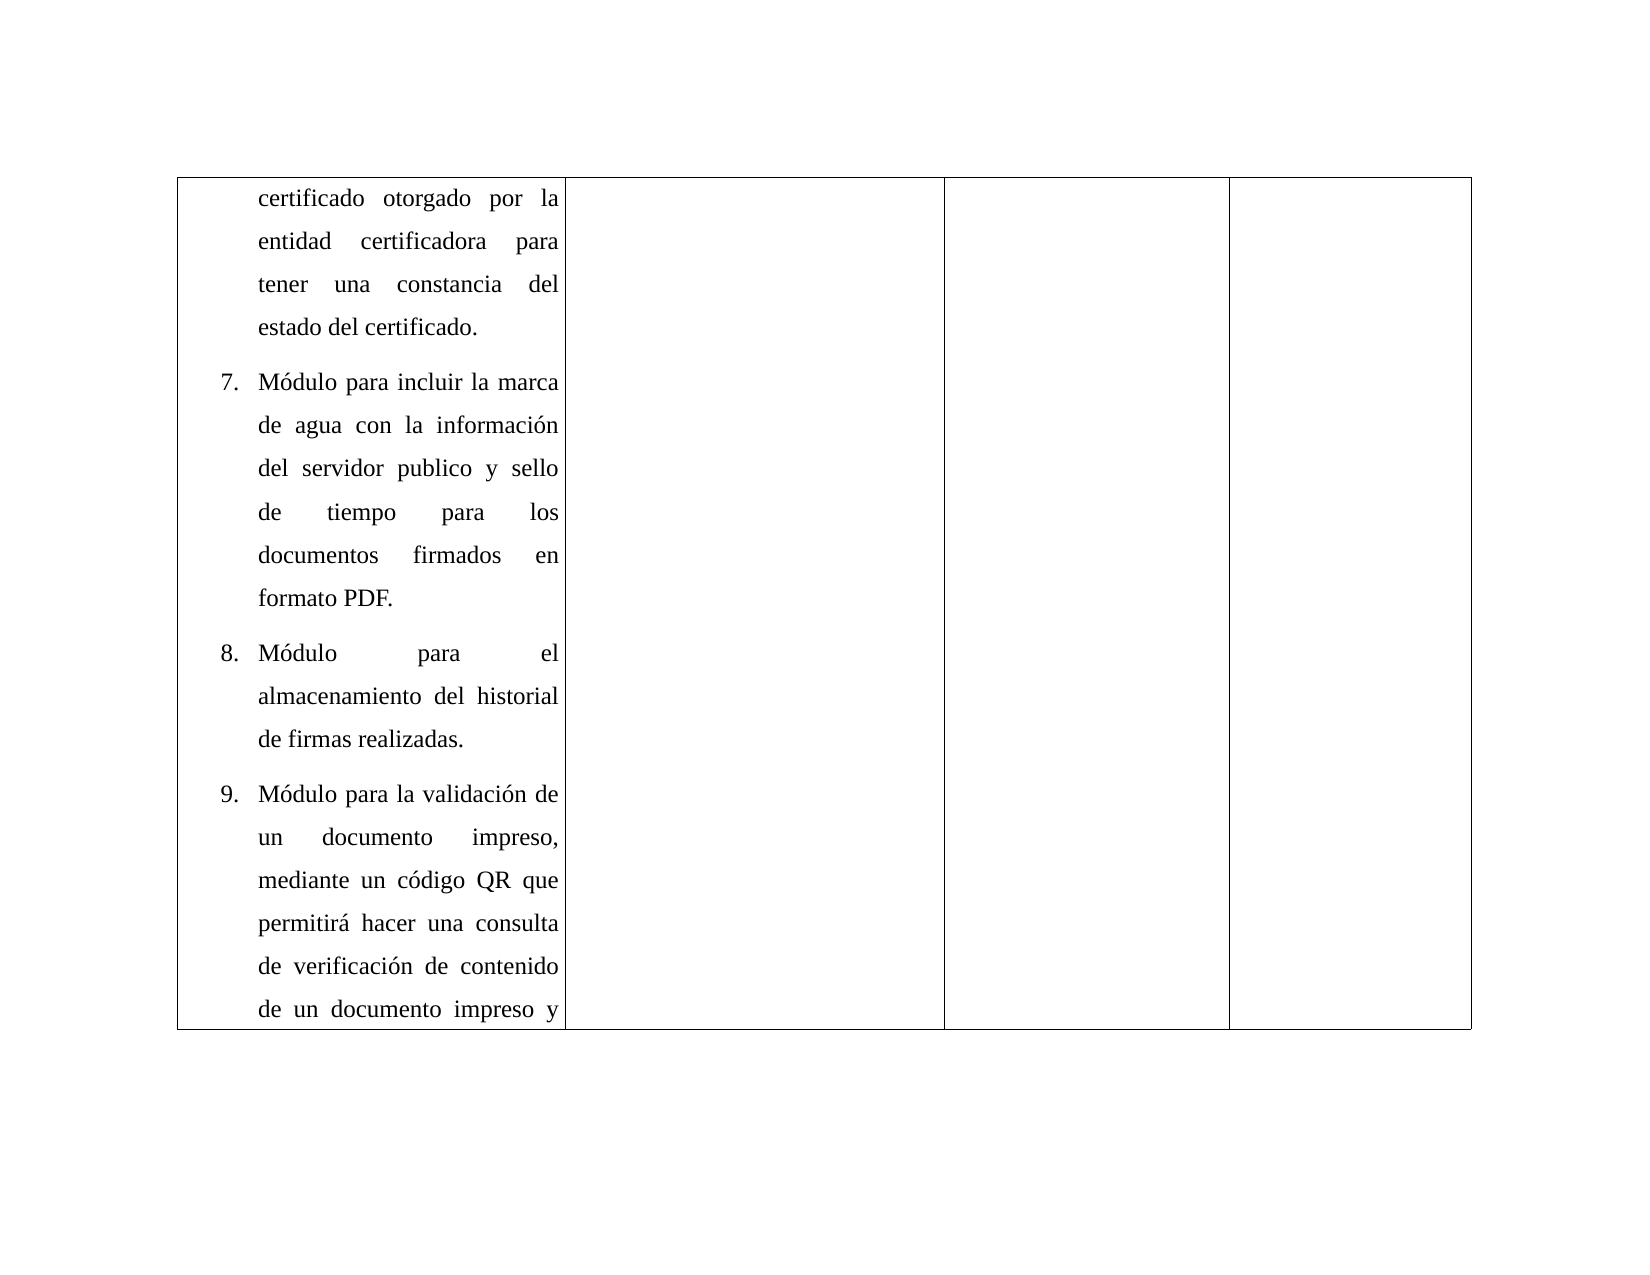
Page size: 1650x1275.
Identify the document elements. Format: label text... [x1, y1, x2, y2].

table_cell COMPONENTES Módulo para generar un certificado publico y privado, siguiendo los estándares y formatos propuestos por la ATT. Módulo para visualizar un documento en formato PDF. Módulo que permita usar la firma digital de un servidor público para firmar documentos en formato PDF. Módulo que permita firmar documentos en formato PDF por lotes, permitiendo firmar varios varios documentos a la vez. Módulo de validación y verificación de firmas digitales en documentos con formato PDF. Módulo de validación y comprobación de estado del certificado otorgado por la entidad certificadora para tener una constancia del estado del certificado. Módulo para incluir la marca de agua con la información del servidor publico y sello de tiempo para los documentos firmados en formato PDF. Módulo para el almacenamiento del historial de firmas realizadas. Módulo para la validación de un documento impreso, mediante un código QR que permitirá hacer una consulta de verificación de contenido de un documento impreso y el documento digital firmado. [178, 178, 565, 1029]
table_cell Desarrollo del componente 1 a partir de agosto de 2015. Desarrollo del componente 2 a partir de agosto de 2015. Desarrollo del componente 3 a partir de agosto de 2015. Desarrollo del componente 4 a partir de septiembre de 2015. Desarrollo del componente 5 a partir de septiembre de 2015. Desarrollo del componente 6 a partir de septiembre de 2015. Desarrollo del componente 7 a partir de octubre de 2015. Desarrollo del componente 8 a partir de octubre de 2015. Desarrollo del componente 9 a partir de octubre de 2015. Capacitación de servidores públicos. [566, 178, 944, 1029]
table_cell [1230, 178, 1471, 1029]
table_cell [945, 178, 1229, 1029]
